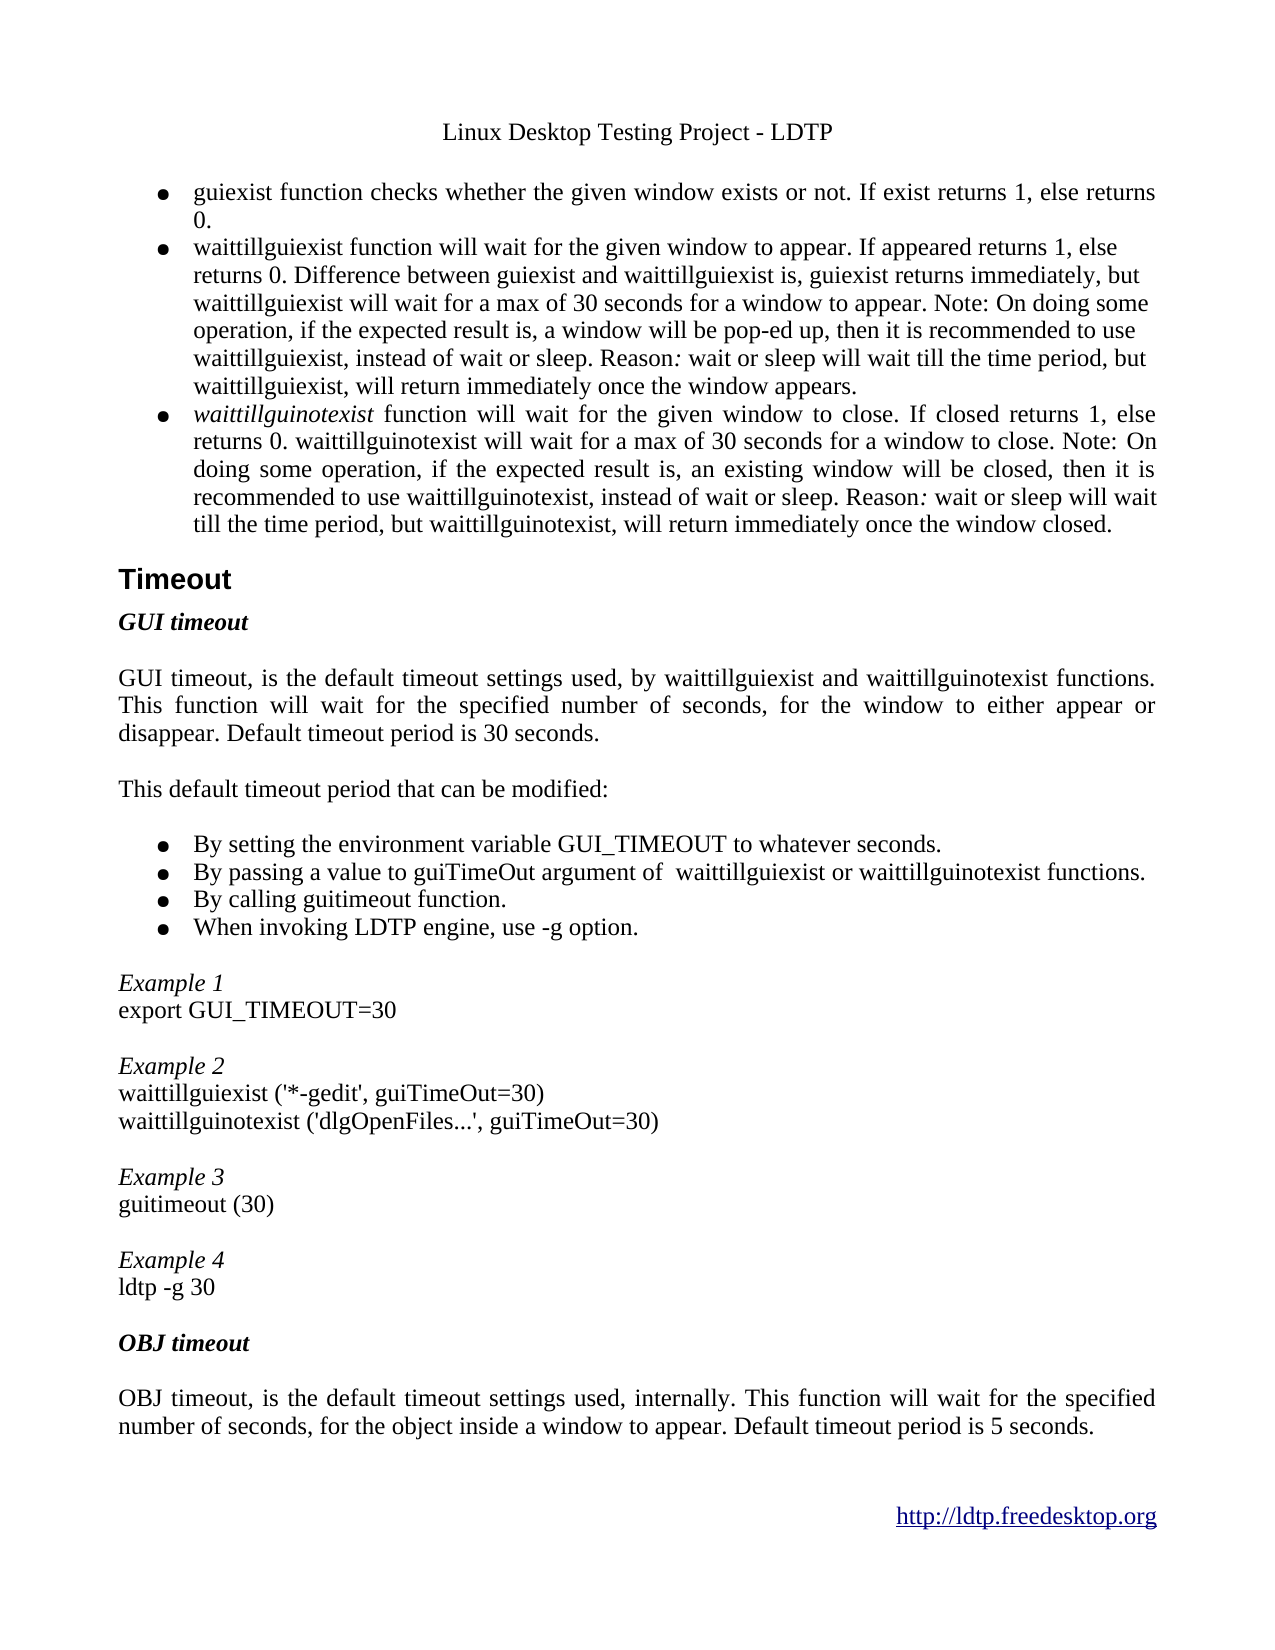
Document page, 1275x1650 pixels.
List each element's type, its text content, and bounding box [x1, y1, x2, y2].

text Example 4 [118, 1246, 1157, 1273]
text Example 1 [118, 969, 1157, 996]
text OBJ timeout, is the default timeout settings used, internally. This function will wait for the specified number of seconds, for the object inside a window to appear. Default timeout period is 5 seconds. [118, 1384, 1157, 1440]
text waittillguinotexist ('dlgOpenFiles...', guiTimeOut=30) [118, 1107, 1157, 1135]
list When invoking LDTP engine, use -g option. [156, 913, 1157, 941]
list guiexist function checks whether the given window exists or not. If exist returns 1, else returns 0. [156, 178, 1157, 233]
list By calling guitimeout function. [156, 886, 1157, 913]
text OBJ timeout [118, 1329, 1157, 1357]
text export GUI_TIMEOUT=30 [118, 996, 1157, 1024]
text Example 3 [118, 1163, 1157, 1190]
text This default timeout period that can be modified: [118, 775, 1157, 802]
list waittillguinotexist function will wait for the given window to close. If closed returns 1, else returns 0. waittillguinotexist will wait for a max of 30 seconds for a window to close. Note: On doing some operation, if the expected result is, an existing window will be closed, then it is recommended to use waittillguinotexist, instead of wait or sleep. Reason: wait or sleep will wait till the time period, but waittillguinotexist, will return immediately once the window closed. [156, 400, 1157, 538]
text waittillguiexist ('*-gedit', guiTimeOut=30) [118, 1079, 1157, 1107]
list waittillguiexist function will wait for the given window to appear. If appeared returns 1, else returns 0. Difference between guiexist and waittillguiexist is, guiexist returns immediately, but waittillguiexist will wait for a max of 30 seconds for a window to appear. Note: On doing some operation, if the expected result is, a window will be pop-ed up, then it is recommended to use waittillguiexist, instead of wait or sleep. Reason: wait or sleep will wait till the time period, but waittillguiexist, will return immediately once the window appears. [156, 233, 1157, 400]
text GUI timeout, is the default timeout settings used, by waittillguiexist and waittillguinotexist functions. This function will wait for the specified number of seconds, for the window to either appear or disappear. Default timeout period is 30 seconds. [118, 664, 1157, 747]
text guitimeout (30) [118, 1190, 1157, 1218]
text Example 2 [118, 1052, 1157, 1079]
text GUI timeout [118, 608, 1157, 636]
text ldtp -g 30 [118, 1273, 1157, 1301]
list By passing a value to guiTimeOut argument of waittillguiexist or waittillguinotexist functions. [156, 858, 1157, 886]
list By setting the environment variable GUI_TIMEOUT to whatever seconds. [156, 830, 1157, 858]
subtitle Timeout [118, 563, 1157, 596]
